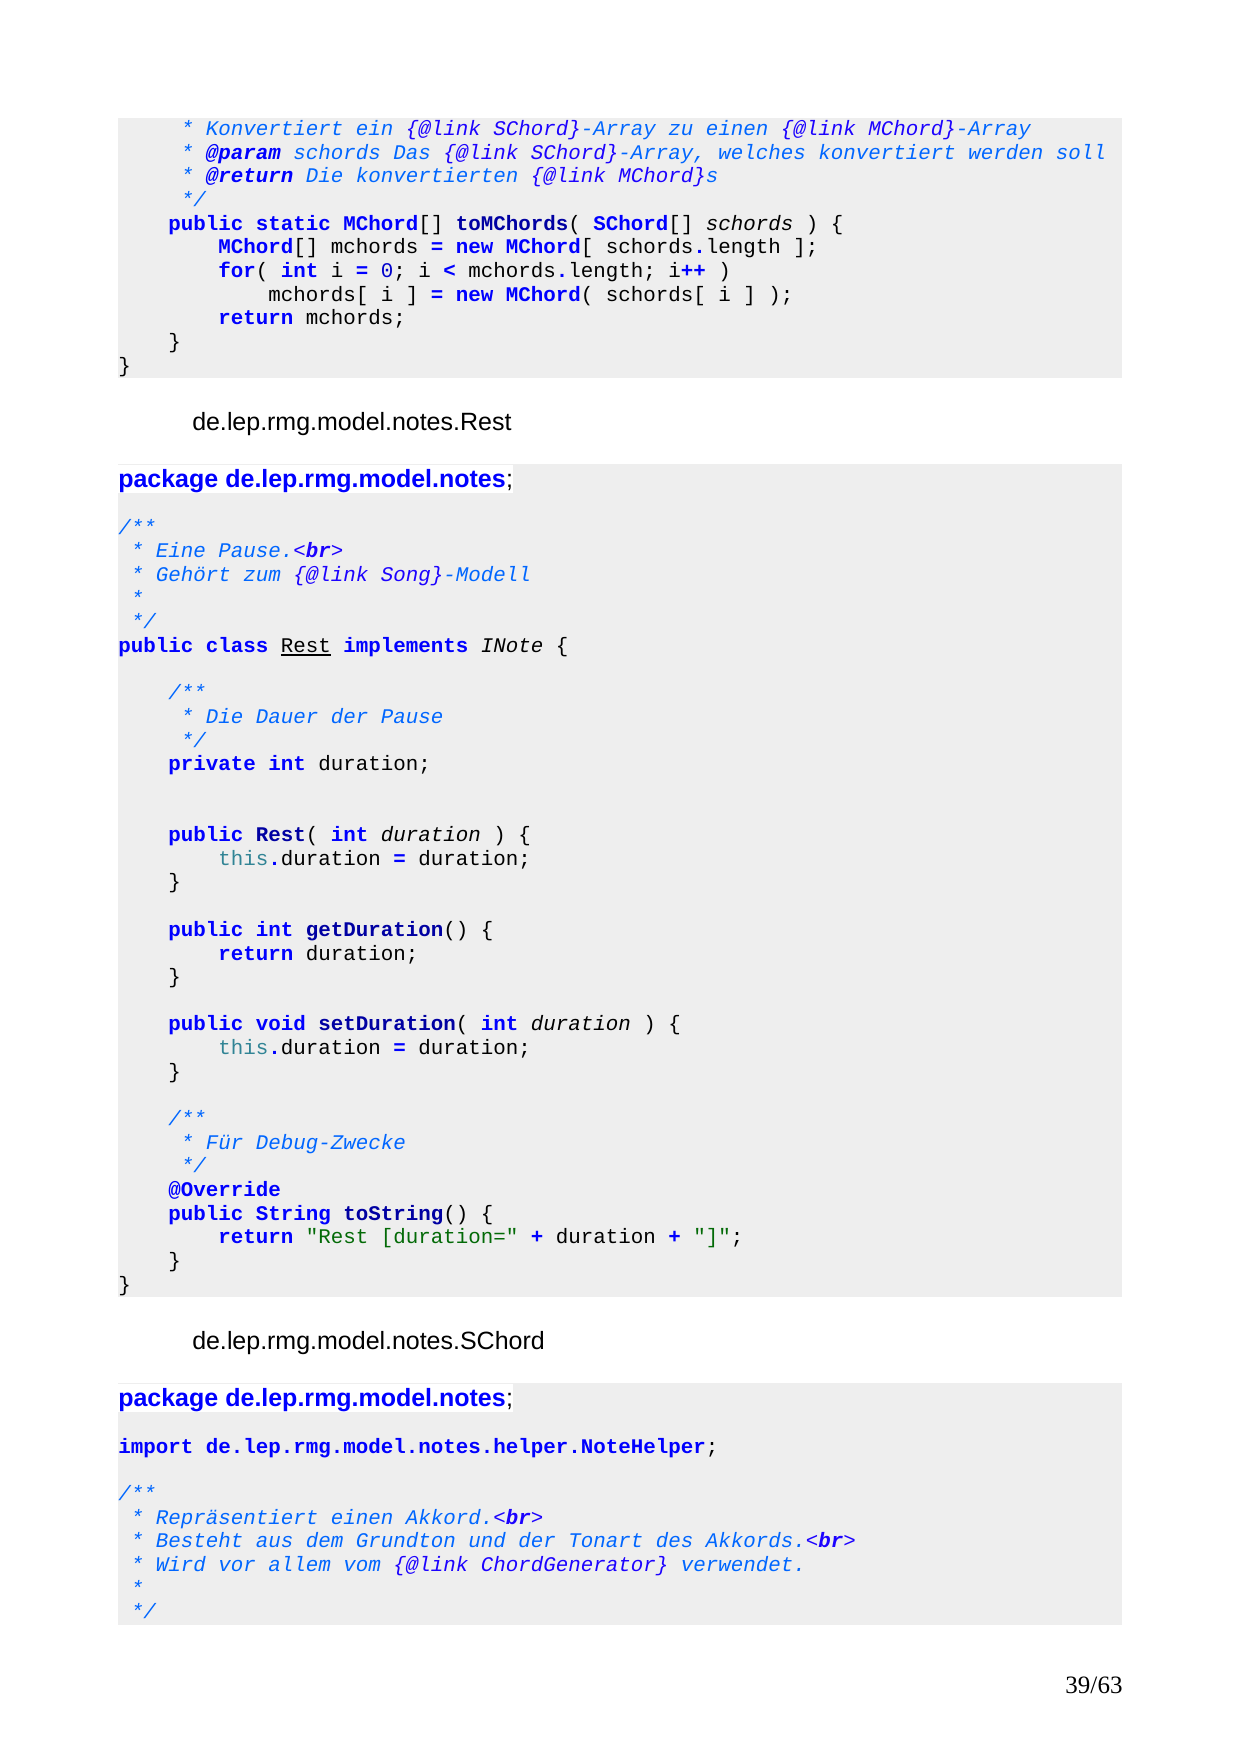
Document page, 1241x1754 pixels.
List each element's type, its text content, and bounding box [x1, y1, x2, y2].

text MChord[] mchords = new MChord[ schords.length ]; [118, 236, 1122, 260]
text private int duration; [118, 753, 1122, 777]
text for( int i = 0; i < mchords.length; i++ ) [118, 260, 1122, 284]
text @Override [118, 1179, 1122, 1203]
text public int getDuration() { [118, 919, 1122, 942]
text * Die Dauer der Pause [118, 706, 1122, 730]
text mchords[ i ] = new MChord( schords[ i ] ); [118, 284, 1122, 307]
text * Eine Pause.<br> [118, 541, 1122, 564]
text */ [118, 730, 1122, 753]
text */ [118, 1601, 1122, 1625]
text return mchords; [118, 307, 1122, 331]
text de.lep.rmg.model.notes.Rest [118, 407, 1122, 436]
text * Repräsentiert einen Akkord.<br> [118, 1507, 1122, 1530]
text } [118, 872, 1122, 895]
text this.duration = duration; [118, 848, 1122, 872]
text /** [118, 1108, 1122, 1132]
text this.duration = duration; [118, 1037, 1122, 1061]
text } [118, 966, 1122, 990]
text } [118, 354, 1122, 378]
text * @param schords Das {@link SChord}-Array, welches konvertiert werden soll [118, 142, 1122, 165]
text package de.lep.rmg.model.notes; [118, 464, 1122, 493]
text * [118, 1578, 1122, 1601]
text return "Rest [duration=" + duration + "]"; [118, 1226, 1122, 1250]
text public void setDuration( int duration ) { [118, 1013, 1122, 1037]
text de.lep.rmg.model.notes.SChord [118, 1326, 1122, 1355]
text */ [118, 611, 1122, 635]
text public String toString() { [118, 1203, 1122, 1226]
text public Rest( int duration ) { [118, 824, 1122, 848]
text * [118, 588, 1122, 611]
text /** [118, 682, 1122, 706]
text * Konvertiert ein {@link SChord}-Array zu einen {@link MChord}-Array [118, 118, 1122, 142]
text */ [118, 1155, 1122, 1179]
text * Besteht aus dem Grundton und der Tonart des Akkords.<br> [118, 1530, 1122, 1554]
text package de.lep.rmg.model.notes; [118, 1383, 1122, 1412]
text } [118, 1273, 1122, 1297]
text /** [118, 1483, 1122, 1507]
text public class Rest implements INote { [118, 635, 1122, 659]
text * @return Die konvertierten {@link MChord}s [118, 165, 1122, 189]
text import de.lep.rmg.model.notes.helper.NoteHelper; [118, 1436, 1122, 1459]
text * Gehört zum {@link Song}-Modell [118, 564, 1122, 588]
text } [118, 1250, 1122, 1273]
text * Wird vor allem vom {@link ChordGenerator} verwendet. [118, 1554, 1122, 1578]
text return duration; [118, 942, 1122, 966]
text /** [118, 517, 1122, 541]
text } [118, 1061, 1122, 1084]
text } [118, 331, 1122, 354]
text */ [118, 189, 1122, 213]
text * Für Debug-Zwecke [118, 1132, 1122, 1155]
text public static MChord[] toMChords( SChord[] schords ) { [118, 213, 1122, 236]
